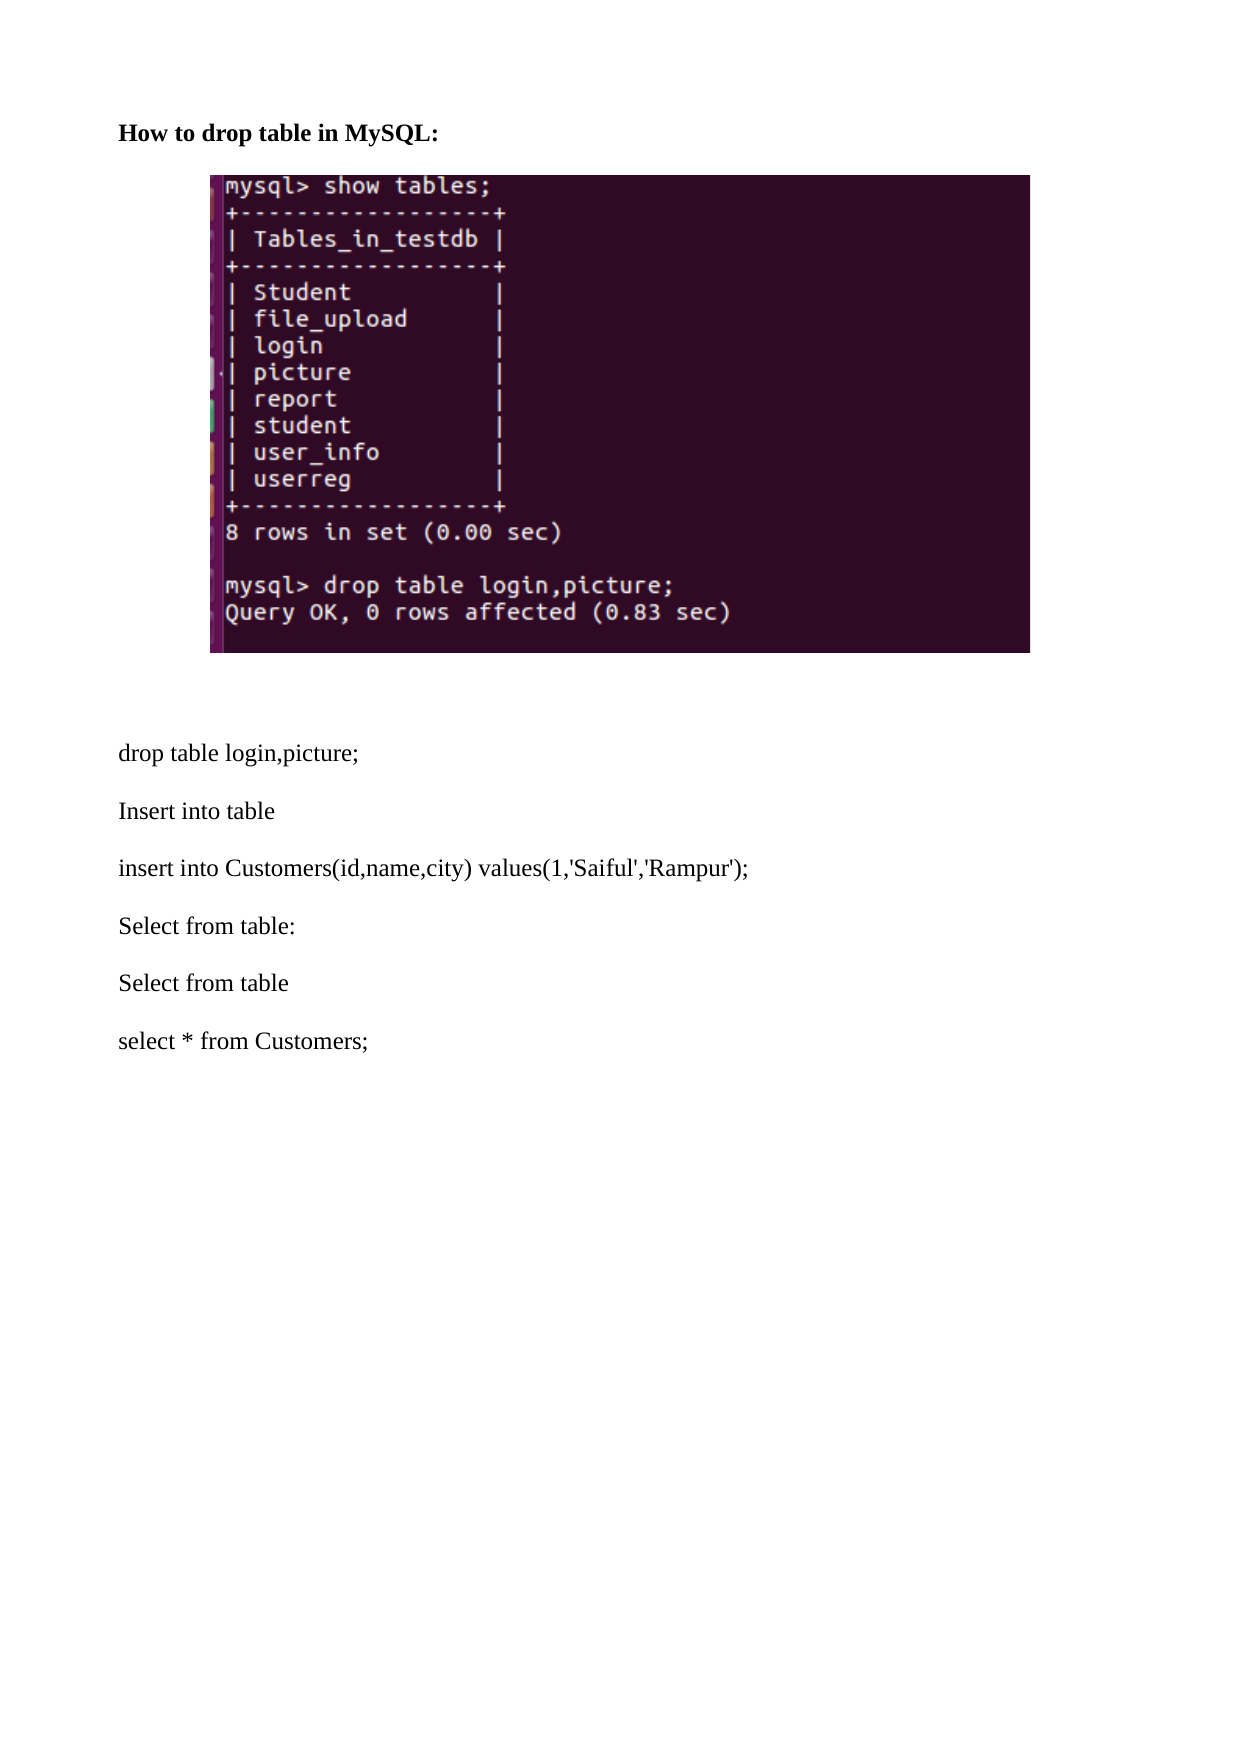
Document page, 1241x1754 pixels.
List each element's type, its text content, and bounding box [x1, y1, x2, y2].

picture [210, 175, 1031, 653]
text select * from Customers; [118, 1026, 1122, 1055]
text Insert into table [118, 796, 1122, 825]
text insert into Customers(id,name,city) values(1,'Saiful','Rampur'); [118, 853, 1122, 882]
text How to drop table in MySQL: [118, 118, 1122, 147]
text drop table login,picture; [118, 738, 1122, 767]
text Select from table [118, 968, 1122, 997]
text Select from table: [118, 911, 1122, 940]
